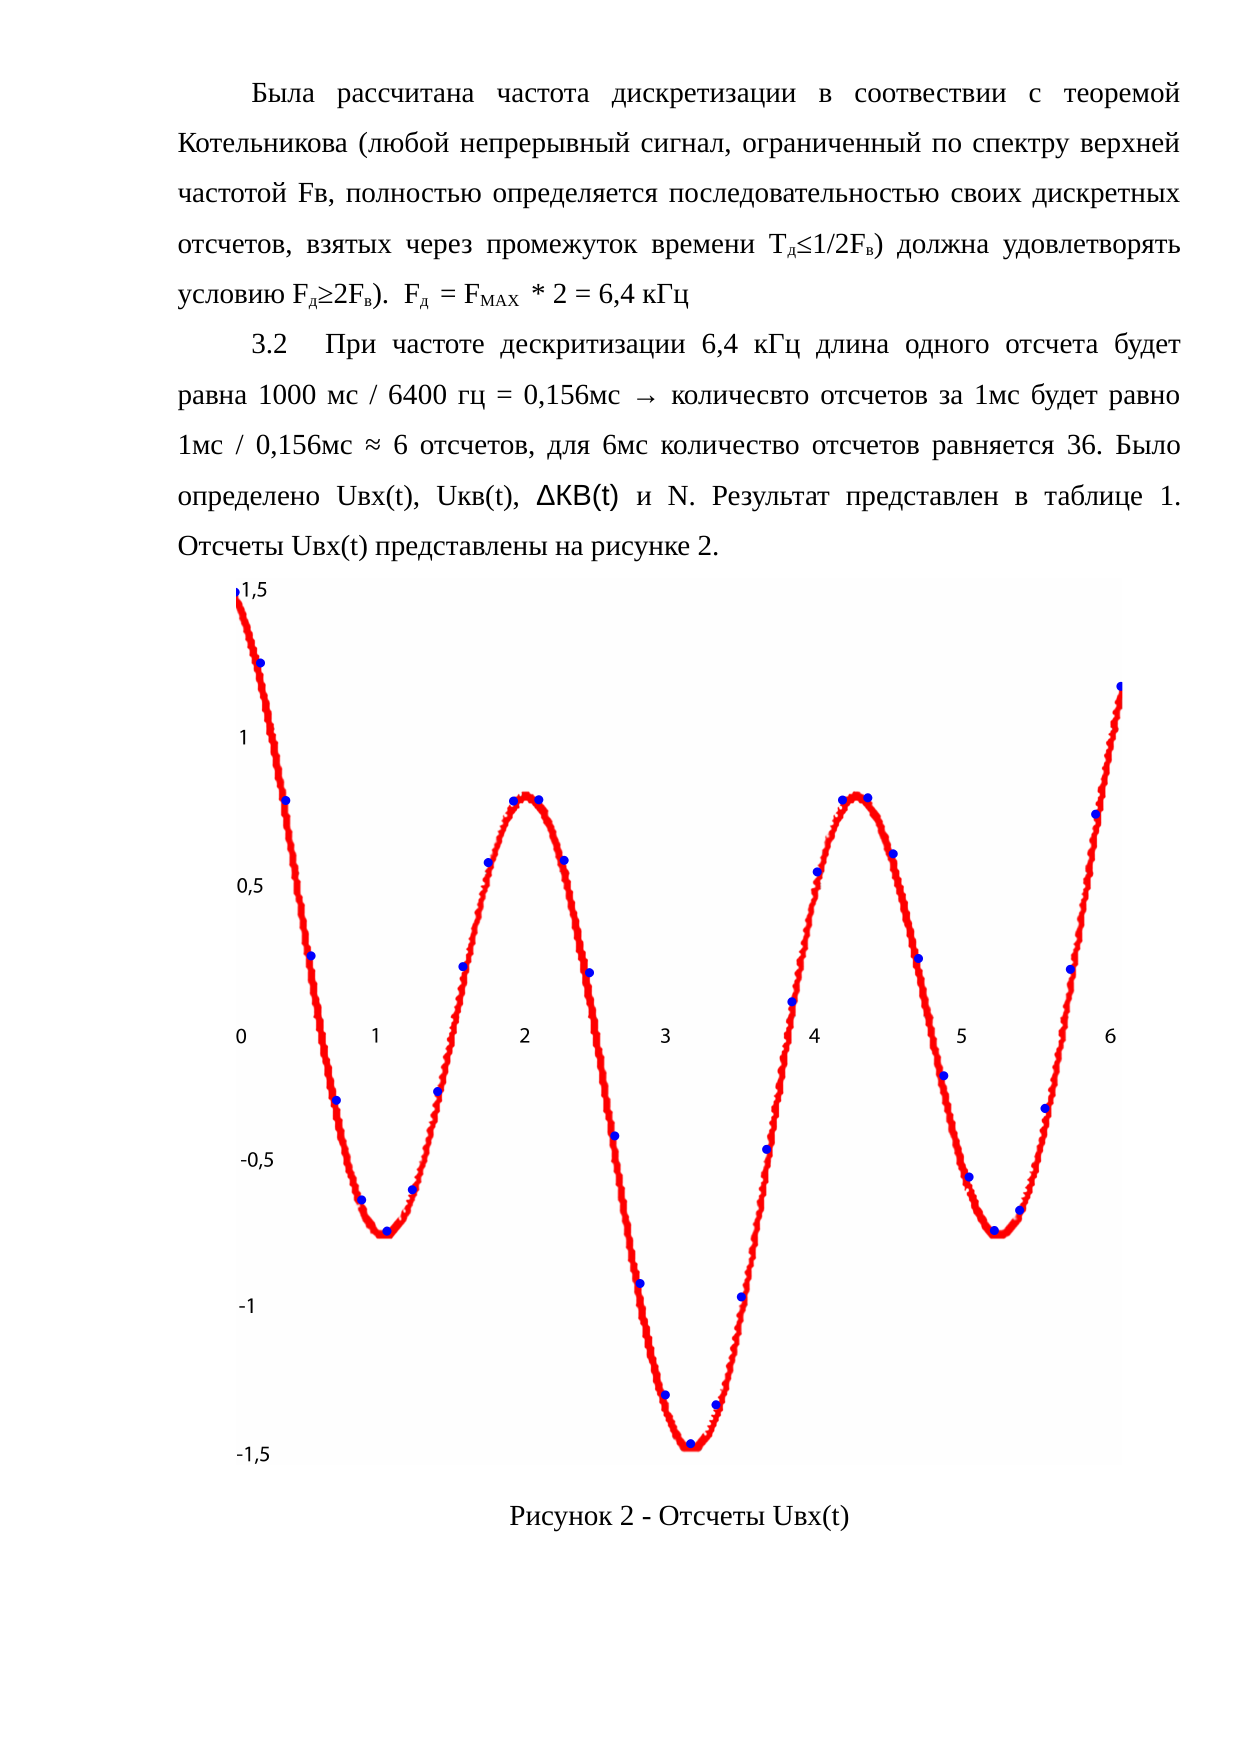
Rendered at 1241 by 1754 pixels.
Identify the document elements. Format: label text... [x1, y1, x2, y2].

text Рисунок 2 - Отсчеты Uвх(t) [177, 578, 1181, 1532]
list При частоте дескритизации 6,4 кГц длина одного отсчета будет равна 1000 мс / 6400 гц = 0,156мс → количесвто отсчетов за 1мс будет равно 1мс / 0,156мс ≈ 6 отсчетов, для 6мс количество отсчетов равняется 36. Было определено Uвх(t), Uкв(t), ΔКВ(t) и N. Результат представлен в таблице 1. Отсчеты Uвх(t) представлены на рисунке 2. [177, 327, 1181, 561]
picture [236, 578, 1123, 1465]
text Была рассчитана частота дискретизации в соотвествии с теоремой Котельникова (любой непрерывный сигнал, ограниченный по спектру верхней частотой Fв, полностью определяется последовательностью своих дискретных отсчетов, взятых через промежуток времени Тд≤1/2Fв) должна удовлетворять условию Fд≥2Fв). Fд = FMAX * 2 = 6,4 кГц [177, 75, 1181, 310]
